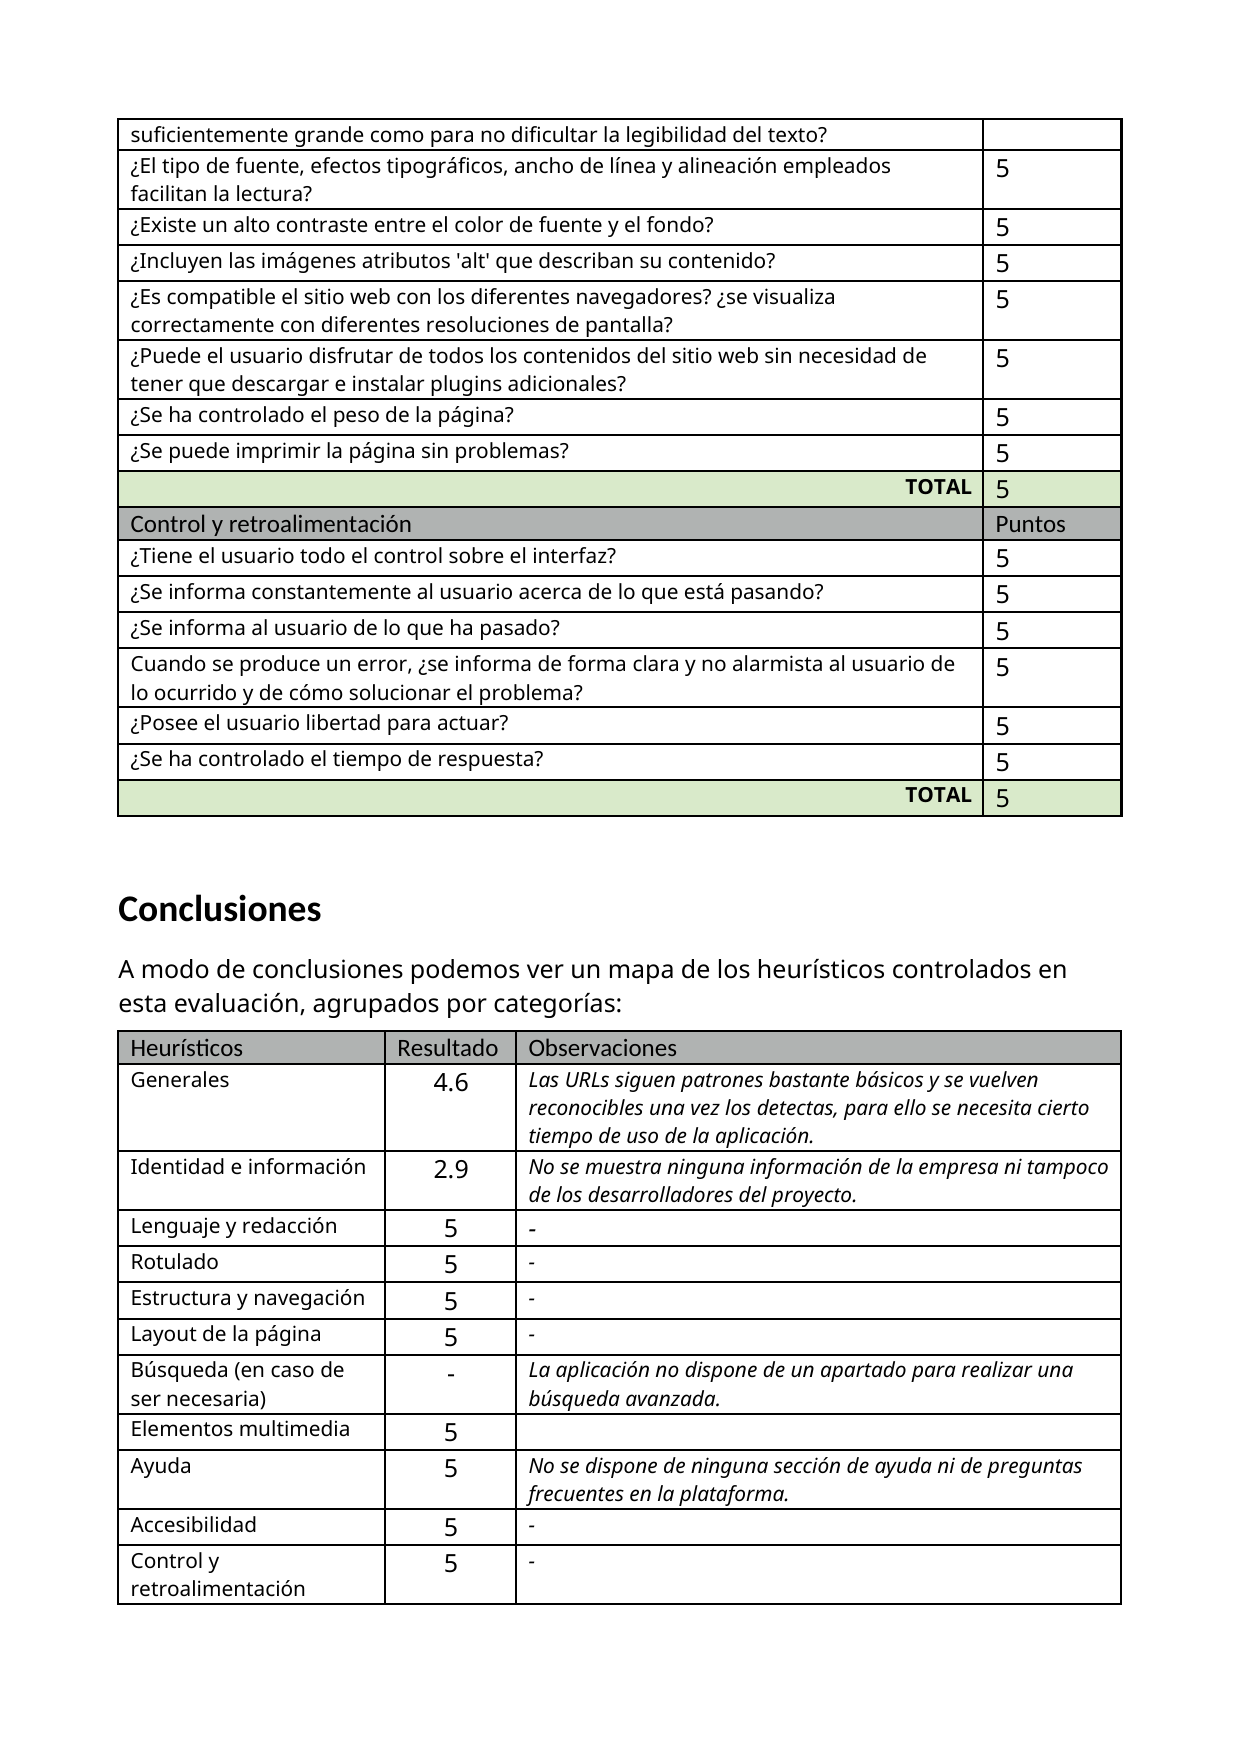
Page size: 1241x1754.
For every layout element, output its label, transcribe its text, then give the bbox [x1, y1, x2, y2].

table_cell ¿Existe un alto contraste entre el color de fuente y el fondo? [119, 210, 982, 244]
table_cell Generales [119, 1065, 384, 1150]
table_cell Estructura y navegación [119, 1283, 384, 1317]
table_cell Accesibilidad [119, 1510, 384, 1544]
table_cell 5 [984, 649, 1120, 706]
table_cell ¿Se informa al usuario de lo que ha pasado? [119, 613, 982, 647]
table_cell ¿Incluyen las imágenes atributos 'alt' que describan su contenido? [119, 246, 982, 280]
table_cell 5 [386, 1211, 515, 1245]
table_header Heurísticos [119, 1032, 384, 1063]
table_cell ¿Se puede imprimir la página sin problemas? [119, 436, 982, 470]
table_cell Ayuda [119, 1451, 384, 1508]
table_cell Control y retroalimentación [119, 1546, 384, 1603]
table_header Observaciones [517, 1032, 1120, 1063]
table_cell - [517, 1320, 1120, 1353]
table_header Resultado [386, 1032, 515, 1063]
table_cell [984, 120, 1120, 149]
table_cell ¿Se ha controlado el peso de la página? [119, 400, 982, 434]
table_cell - [517, 1283, 1120, 1317]
table_cell 5 [386, 1546, 515, 1603]
table_cell 5 [984, 151, 1120, 208]
table_cell 5 [386, 1415, 515, 1449]
table_cell 5 [386, 1247, 515, 1281]
table_cell 5 [386, 1451, 515, 1508]
table_cell 5 [984, 210, 1120, 244]
table_cell Lenguaje y redacción [119, 1211, 384, 1245]
table_cell 5 [984, 282, 1120, 339]
table_cell Control y retroalimentación [119, 508, 982, 539]
table_cell 5 [984, 436, 1120, 470]
table_cell TOTAL [119, 472, 982, 506]
table_cell Las URLs siguen patrones bastante básicos y se vuelven reconocibles una vez los detectas, para ello se necesita cierto tiempo de uso de la aplicación. [517, 1065, 1120, 1150]
table_cell No se muestra ninguna información de la empresa ni tampoco de los desarrolladores del proyecto. [517, 1152, 1120, 1209]
table_cell 5 [386, 1283, 515, 1317]
table_cell ¿Se informa constantemente al usuario acerca de lo que está pasando? [119, 577, 982, 611]
table_cell Puntos [984, 508, 1120, 539]
table_cell ¿Es compatible el sitio web con los diferentes navegadores? ¿se visualiza correctamente con diferentes resoluciones de pantalla? [119, 282, 982, 339]
table_cell suﬁcientemente grande como para no diﬁcultar la legibilidad del texto? [119, 120, 982, 149]
table_cell [517, 1415, 1120, 1449]
table_cell 5 [984, 400, 1120, 434]
table_cell Rotulado [119, 1247, 384, 1281]
table_cell - [517, 1546, 1120, 1603]
table_cell 5 [984, 781, 1120, 815]
table_cell 5 [984, 246, 1120, 280]
table_cell 5 [984, 745, 1120, 778]
subtitle Conclusiones [118, 885, 1122, 931]
text A modo de conclusiones podemos ver un mapa de los heurísticos controlados en esta evaluación, agrupados por categorías: [118, 951, 1122, 1019]
table_cell 5 [386, 1320, 515, 1353]
table_cell - [517, 1247, 1120, 1281]
table_cell 2.9 [386, 1152, 515, 1209]
table_cell Elementos multimedia [119, 1415, 384, 1449]
table_cell 5 [984, 341, 1120, 398]
table_cell Búsqueda (en caso de ser necesaria) [119, 1356, 384, 1412]
table_cell Layout de la página [119, 1320, 384, 1353]
table_cell - [517, 1510, 1120, 1544]
table_cell Identidad e información [119, 1152, 384, 1209]
table_cell 5 [984, 541, 1120, 575]
table_cell 4.6 [386, 1065, 515, 1150]
table_cell - [517, 1211, 1120, 1245]
table_cell Cuando se produce un error, ¿se informa de forma clara y no alarmista al usuario de lo ocurrido y de cómo solucionar el problema? [119, 649, 982, 706]
table_cell No se dispone de ninguna sección de ayuda ni de preguntas frecuentes en la plataforma. [517, 1451, 1120, 1508]
table_cell 5 [984, 577, 1120, 611]
table_cell ¿Tiene el usuario todo el control sobre el interfaz? [119, 541, 982, 575]
table_cell ¿Se ha controlado el tiempo de respuesta? [119, 745, 982, 778]
table_cell 5 [984, 708, 1120, 742]
table_cell ¿Puede el usuario disfrutar de todos los contenidos del sitio web sin necesidad de tener que descargar e instalar plugins adicionales? [119, 341, 982, 398]
table_cell ¿Posee el usuario libertad para actuar? [119, 708, 982, 742]
table_cell 5 [984, 613, 1120, 647]
table_cell 5 [984, 472, 1120, 506]
table_cell ¿El tipo de fuente, efectos tipográﬁcos, ancho de línea y alineación empleados facilitan la lectura? [119, 151, 982, 208]
table_cell TOTAL [119, 781, 982, 815]
table_cell La aplicación no dispone de un apartado para realizar una búsqueda avanzada. [517, 1356, 1120, 1412]
table_cell - [386, 1356, 515, 1412]
table_cell 5 [386, 1510, 515, 1544]
